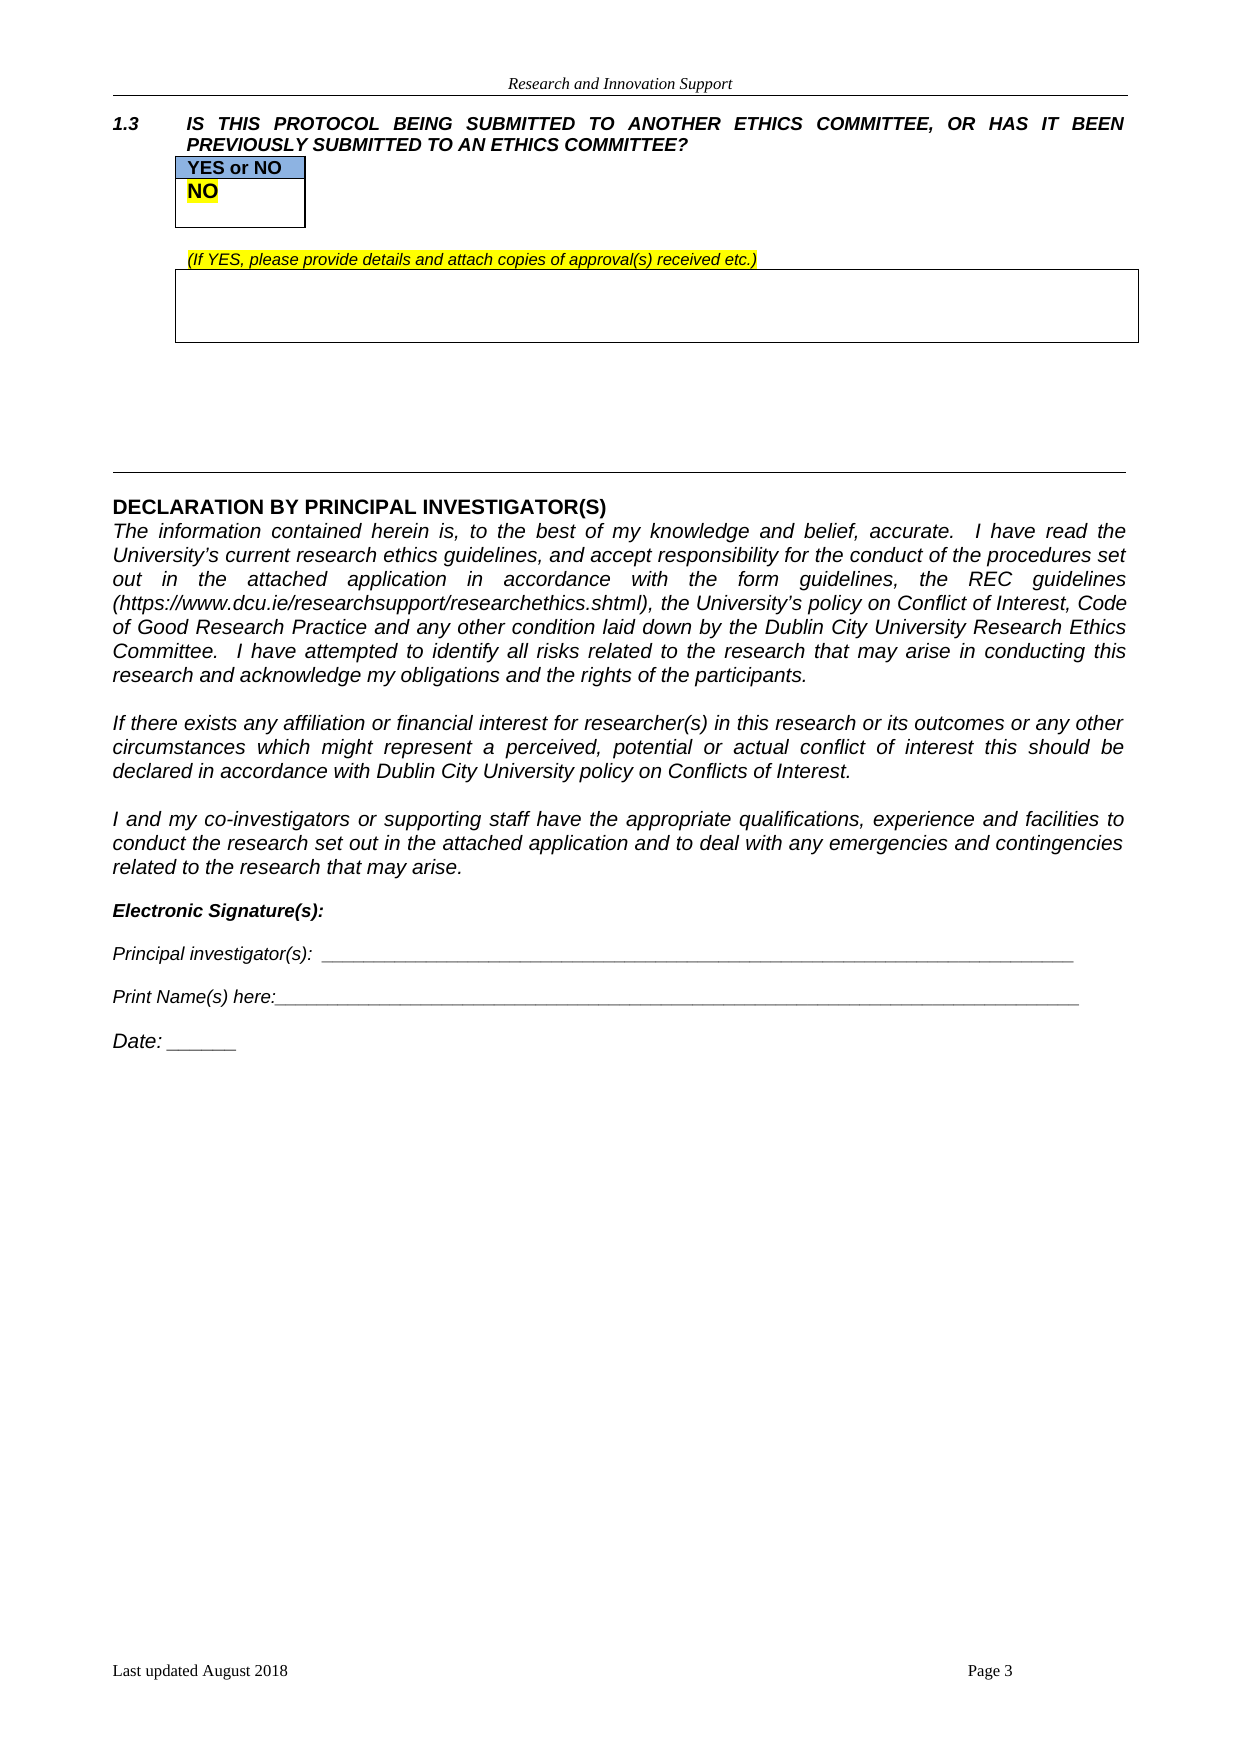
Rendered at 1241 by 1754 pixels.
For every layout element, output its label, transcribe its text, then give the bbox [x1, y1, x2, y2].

text If there exists any affiliation or financial interest for researcher(s) in this research or its outcomes or any other circumstances which might represent a perceived, potential or actual conflict of interest this should be declared in accordance with Dublin City University policy on Conflicts of Interest. [112, 711, 1126, 783]
table_cell NO [176, 179, 304, 227]
text Principal investigator(s): ________________________________________________________________________ [112, 943, 1126, 965]
table_header [176, 270, 1138, 342]
text Print Name(s) here:_____________________________________________________________________________ [112, 986, 1126, 1008]
text (If YES, please provide details and attach copies of approval(s) received etc.) [187, 250, 1126, 269]
text DECLARATION BY PRINCIPAL INVESTIGATOR(S) [112, 495, 1126, 519]
text Electronic Signature(s): [112, 900, 1126, 922]
table_header YES or NO [176, 157, 304, 178]
text The information contained herein is, to the best of my knowledge and belief, accurate. I have read the University’s current research ethics guidelines, and accept responsibility for the conduct of the procedures set out in the attached application in accordance with the form guidelines, the REC guidelines (https://www.dcu.ie/researchsupport/researchethics.shtml), the University’s policy on Conflict of Interest, Code of Good Research Practice and any other condition laid down by the Dublin City University Research Ethics Committee. I have attempted to identify all risks related to the research that may arise in conducting this research and acknowledge my obligations and the rights of the participants. [112, 519, 1128, 687]
text I and my co-investigators or supporting staff have the appropriate qualifications, experience and facilities to conduct the research set out in the attached application and to deal with any emergencies and contingencies related to the research that may arise. [112, 807, 1126, 878]
text Date: ______ [112, 1029, 1126, 1053]
text 1.3 IS THIS PROTOCOL BEING SUBMITTED TO ANOTHER ETHICS COMMITTEE, OR HAS IT BEEN PREVIOUSLY SUBMITTED TO AN ETHICS COMMITTEE? [112, 112, 1126, 156]
